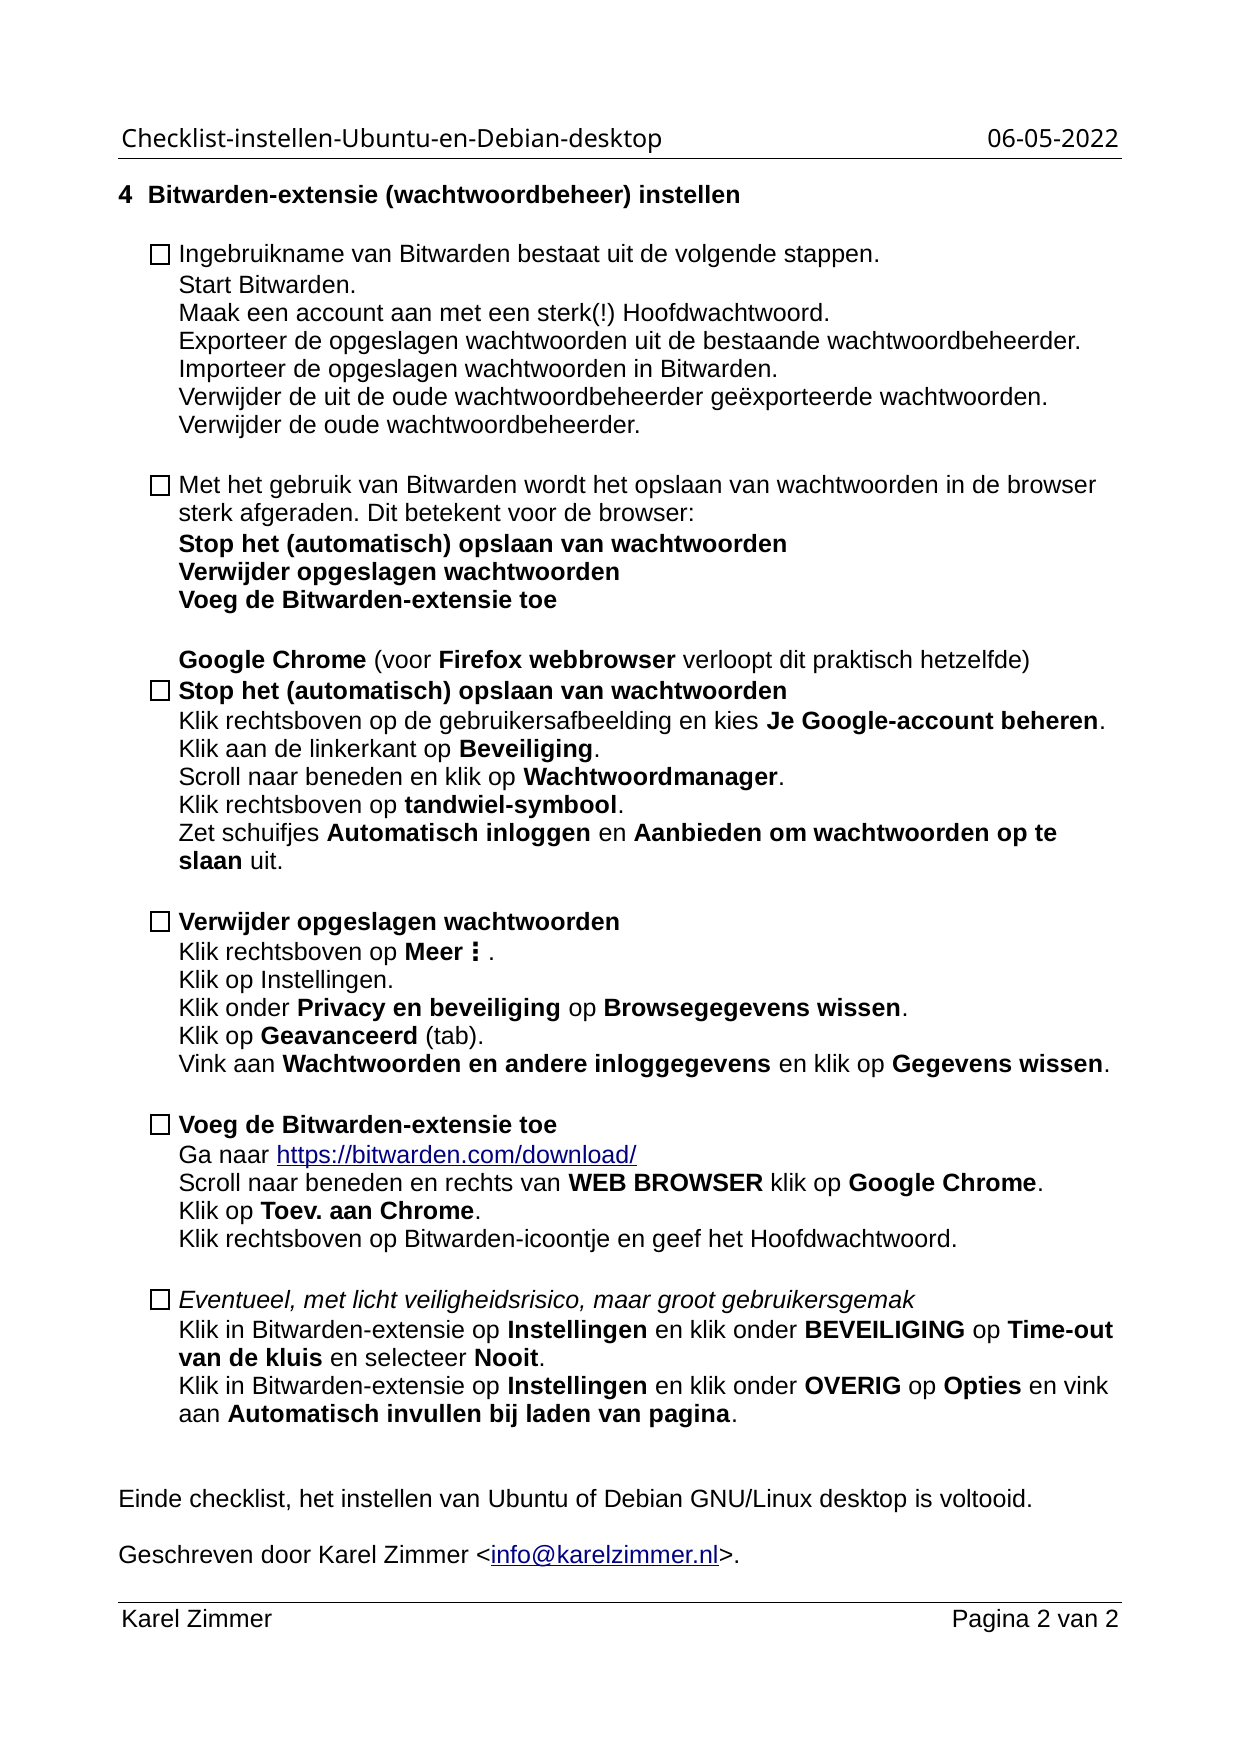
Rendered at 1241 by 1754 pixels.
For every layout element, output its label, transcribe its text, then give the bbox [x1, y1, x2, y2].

table_cell Voeg de Bitwarden-extensie toe [177, 1110, 1121, 1140]
text Geschreven door Karel Zimmer <info@karelzimmer.nl>. [118, 1541, 1122, 1569]
table_cell [177, 876, 1121, 906]
table_cell [177, 1079, 1121, 1109]
table_cell [141, 906, 177, 937]
table_cell [177, 1254, 1121, 1284]
text Einde checklist, het instellen van Ubuntu of Debian GNU/Linux desktop is voltooid. [118, 1485, 1122, 1513]
table_cell Start Bitwarden. Maak een account aan met een sterk(!) Hoofdwachtwoord. Exporteer de opgeslagen wachtwoorden uit de bestaande wachtwoordbeheerder. Importeer de opgeslagen wachtwoorden in Bitwarden. Verwijder de uit de oude wachtwoordbeheerder geëxporteerde wachtwoorden. Verwijder de oude wachtwoordbeheerder. [177, 269, 1121, 440]
table_cell [141, 1285, 177, 1315]
table_cell [141, 615, 177, 645]
table_cell [141, 1315, 177, 1429]
table_cell Eventueel, met licht veiligheidsrisico, maar groot gebruikersgemak [177, 1285, 1121, 1315]
table_cell [141, 706, 177, 876]
table_cell Ga naar https://bitwarden.com/download/ Scroll naar beneden en rechts van WEB BROWSER klik op Google Chrome. Klik op Toev. aan Chrome. Klik rechtsboven op Bitwarden-icoontje en geef het Hoofdwachtwoord. [177, 1140, 1121, 1254]
table_cell Met het gebruik van Bitwarden wordt het opslaan van wachtwoorden in de browser sterk afgeraden. Dit betekent voor de browser: [177, 470, 1121, 528]
table_cell Klik in Bitwarden-extensie op Instellingen en klik onder BEVEILIGING op Time-out van de kluis en selecteer Nooit. Klik in Bitwarden-extensie op Instellingen en klik onder OVERIG op Opties en vink aan Automatisch invullen bij laden van pagina. [177, 1315, 1121, 1429]
table_cell [141, 876, 177, 906]
table_header [141, 239, 177, 269]
table_cell [141, 269, 177, 440]
table_cell [141, 440, 177, 470]
table_cell Stop het (automatisch) opslaan van wachtwoorden Verwijder opgeslagen wachtwoorden Voeg de Bitwarden-extensie toe [177, 529, 1121, 615]
table_cell [141, 645, 177, 675]
table_cell [141, 1079, 177, 1109]
table_cell [177, 440, 1121, 470]
table_cell [141, 1140, 177, 1254]
table_cell [177, 615, 1121, 645]
table_cell [141, 529, 177, 615]
table_cell Klik rechtsboven op Meer⋮. Klik op Instellingen. Klik onder Privacy en beveiliging op Browsegegevens wissen. Klik op Geavanceerd (tab). Vink aan Wachtwoorden en andere inloggegevens en klik op Gegevens wissen. [177, 937, 1121, 1079]
table_cell Google Chrome (voor Firefox webbrowser verloopt dit praktisch hetzelfde) [177, 645, 1121, 675]
table_cell Stop het (automatisch) opslaan van wachtwoorden [177, 675, 1121, 706]
table_cell Klik rechtsboven op de gebruikersafbeelding en kies Je Google-account beheren. Klik aan de linkerkant op Beveiliging. Scroll naar beneden en klik op Wachtwoordmanager. Klik rechtsboven op tandwiel-symbool. Zet schuifjes Automatisch inloggen en Aanbieden om wachtwoorden op te slaan uit. [177, 706, 1121, 876]
table_cell [141, 1110, 177, 1140]
table_cell [141, 1254, 177, 1284]
table_cell [141, 675, 177, 706]
table_cell [141, 470, 177, 528]
table_cell [141, 937, 177, 1079]
table_header Ingebruikname van Bitwarden bestaat uit de volgende stappen. [177, 239, 1121, 269]
list Bitwarden-extensie (wachtwoordbeheer) instellen [118, 177, 1122, 211]
table_cell Verwijder opgeslagen wachtwoorden [177, 906, 1121, 937]
